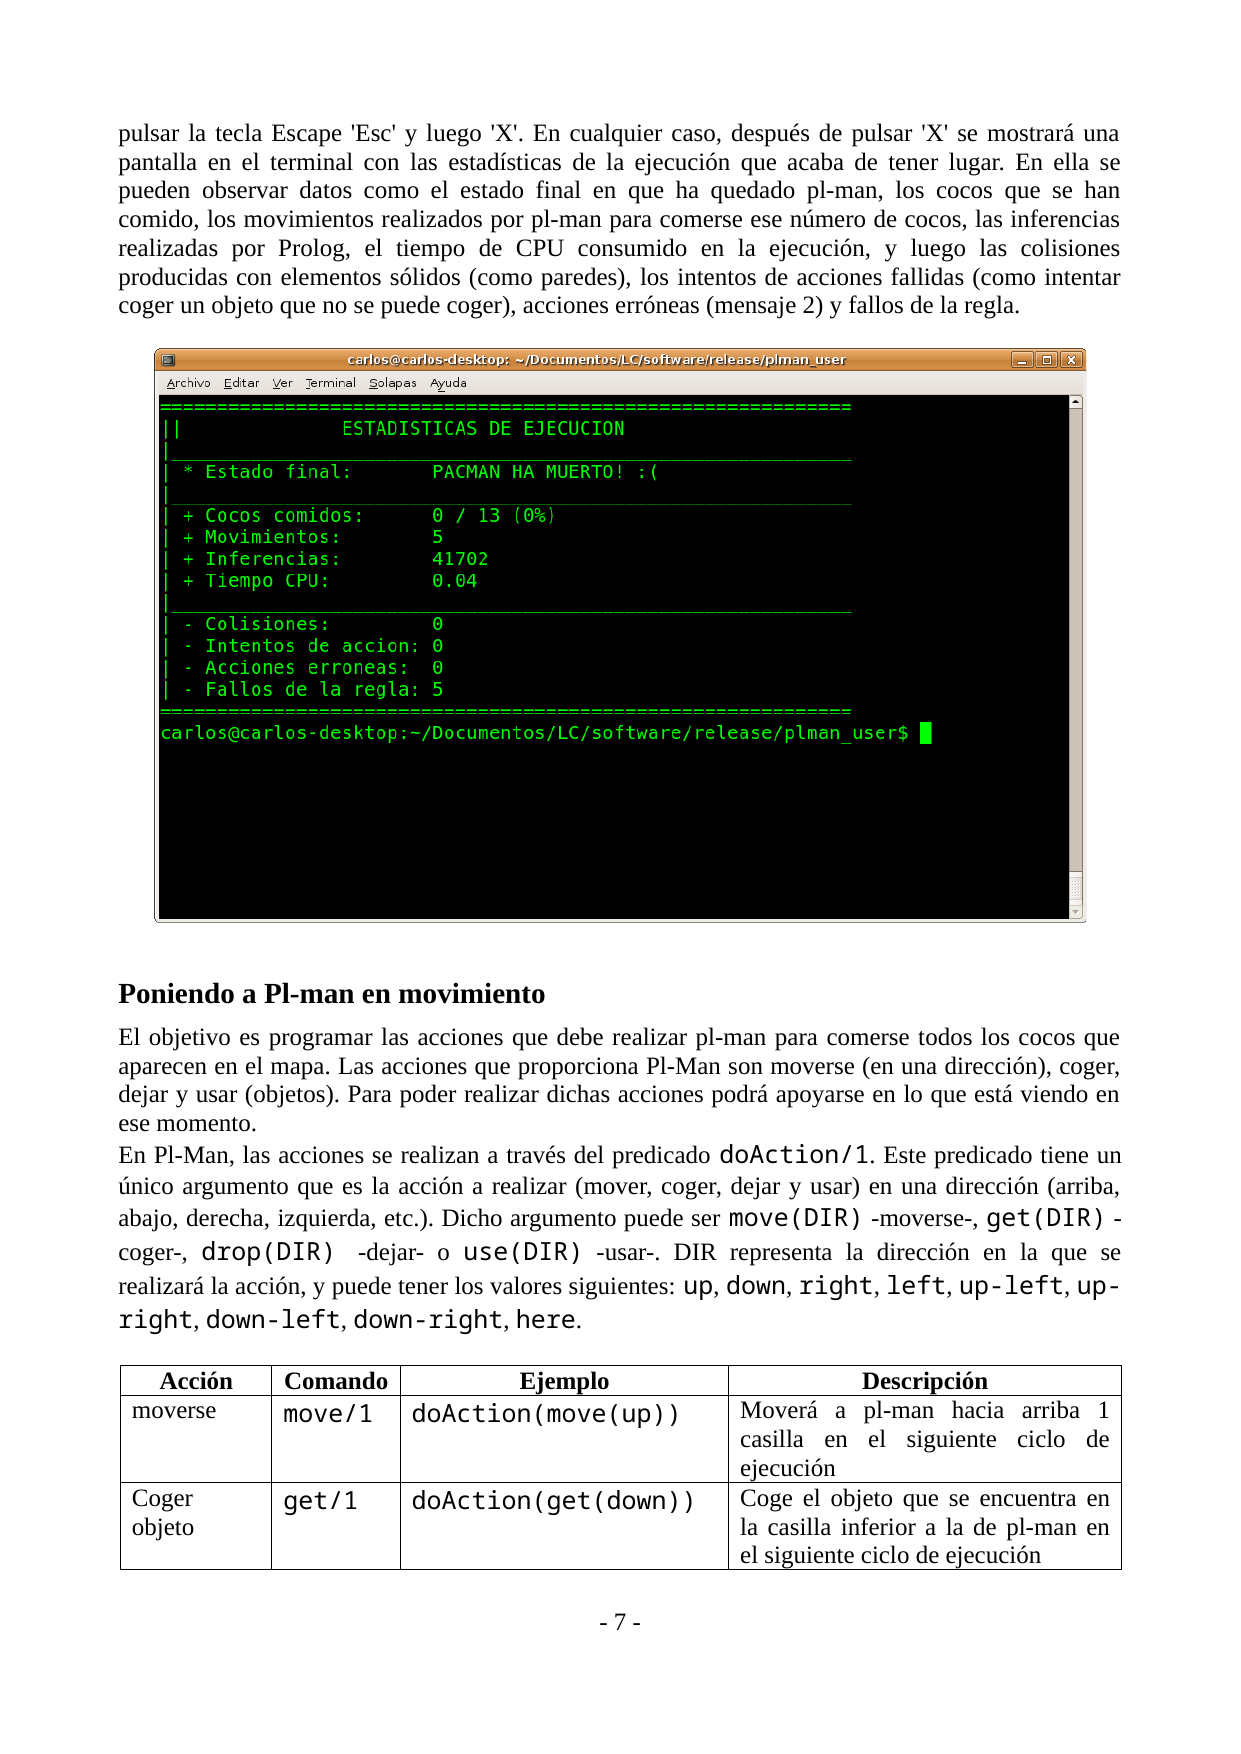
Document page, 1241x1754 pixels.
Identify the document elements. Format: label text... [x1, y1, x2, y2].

table_header Descripción [729, 1366, 1121, 1394]
table_cell doAction(get(down)) [401, 1483, 728, 1569]
table_cell Coger objeto [121, 1483, 271, 1569]
table_cell moverse [121, 1396, 271, 1482]
table_cell get/1 [272, 1483, 400, 1569]
table_header Acción [121, 1366, 271, 1394]
subtitle Poniendo a Pl-man en movimiento [118, 976, 1122, 1009]
table_header Comando [272, 1366, 400, 1394]
table_cell Moverá a pl-man hacia arriba 1 casilla en el siguiente ciclo de ejecución [729, 1396, 1121, 1482]
table_header Ejemplo [401, 1366, 728, 1394]
text El objetivo es programar las acciones que debe realizar pl-man para comerse todos los cocos que aparecen en el mapa. Las acciones que proporciona Pl-Man son moverse (en una dirección), coger, dejar y usar (objetos). Para poder realizar dichas acciones podrá apoyarse en lo que está viendo en ese momento. [118, 1022, 1122, 1137]
text En Pl-Man, las acciones se realizan a través del predicado doAction/1. Este predicado tiene un único argumento que es la acción a realizar (mover, coger, dejar y usar) en una dirección (arriba, abajo, derecha, izquierda, etc.). Dicho argumento puede ser move(DIR) -moverse-, get(DIR) -coger-, drop(DIR) -dejar- o use(DIR) -usar-. DIR representa la dirección en la que se realizará la acción, y puede tener los valores siguientes: up, down, right, left, up-left, up-right, down-left, down-right, here. [118, 1137, 1122, 1336]
table_cell doAction(move(up)) [401, 1396, 728, 1482]
table_cell Coge el objeto que se encuentra en la casilla inferior a la de pl-man en el siguiente ciclo de ejecución [729, 1483, 1121, 1569]
picture [154, 348, 1087, 923]
text pulsar la tecla Escape 'Esc' y luego 'X'. En cualquier caso, después de pulsar 'X' se mostrará una pantalla en el terminal con las estadísticas de la ejecución que acaba de tener lugar. En ella se pueden observar datos como el estado final en que ha quedado pl-man, los cocos que se han comido, los movimientos realizados por pl-man para comerse ese número de cocos, las inferencias realizadas por Prolog, el tiempo de CPU consumido en la ejecución, y luego las colisiones producidas con elementos sólidos (como paredes), los intentos de acciones fallidas (como intentar coger un objeto que no se puede coger), acciones erróneas (mensaje 2) y fallos de la regla. [118, 118, 1122, 319]
table_cell move/1 [272, 1396, 400, 1482]
